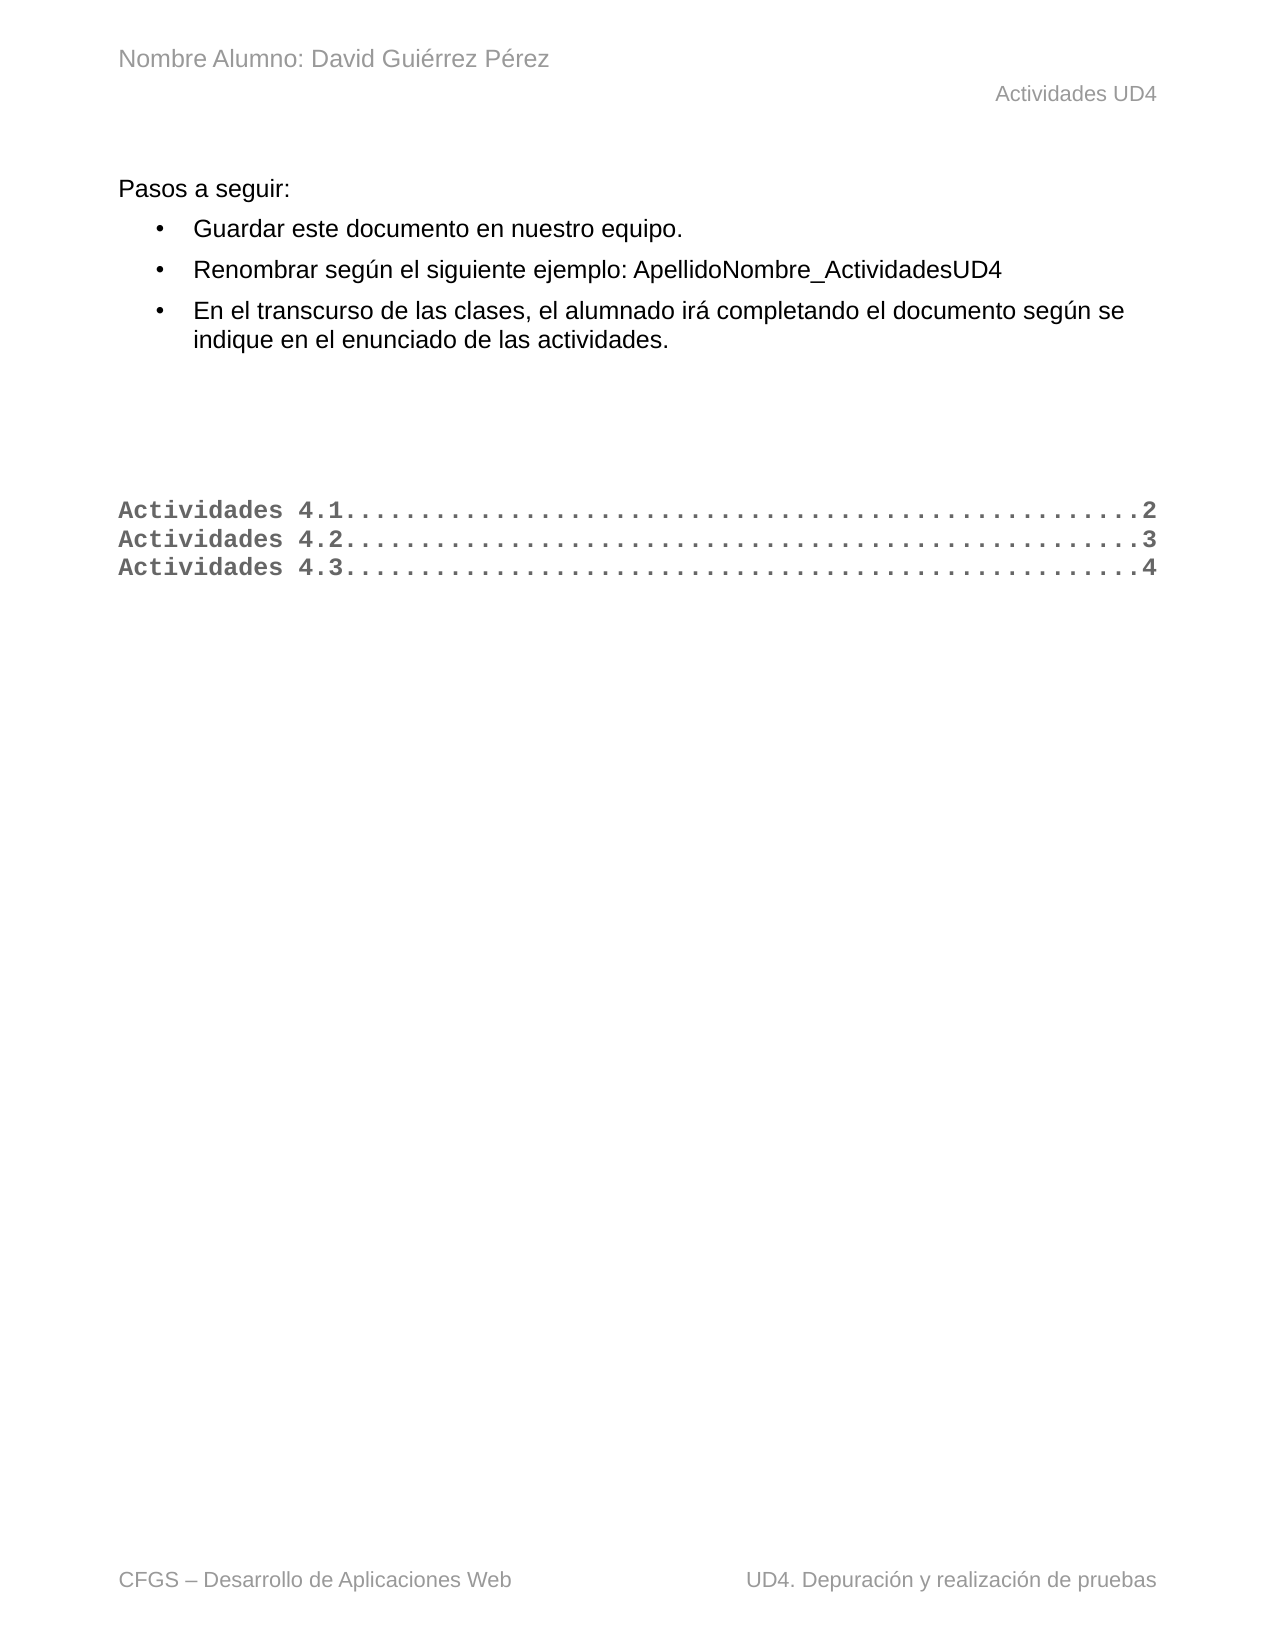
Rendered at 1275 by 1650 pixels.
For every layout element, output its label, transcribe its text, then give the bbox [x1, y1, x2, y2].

text Actividades 4.3 4 [118, 555, 1157, 583]
list Renombrar según el siguiente ejemplo: ApellidoNombre_ActividadesUD4 [156, 255, 1157, 284]
list En el transcurso de las clases, el alumnado irá completando el documento según se indique en el enunciado de las actividades. [156, 296, 1157, 353]
text Pasos a seguir: [118, 174, 1157, 202]
text Actividades 4.1 2 [118, 498, 1157, 526]
text Actividades 4.2 3 [118, 526, 1157, 555]
list Guardar este documento en nuestro equipo. [156, 214, 1157, 243]
